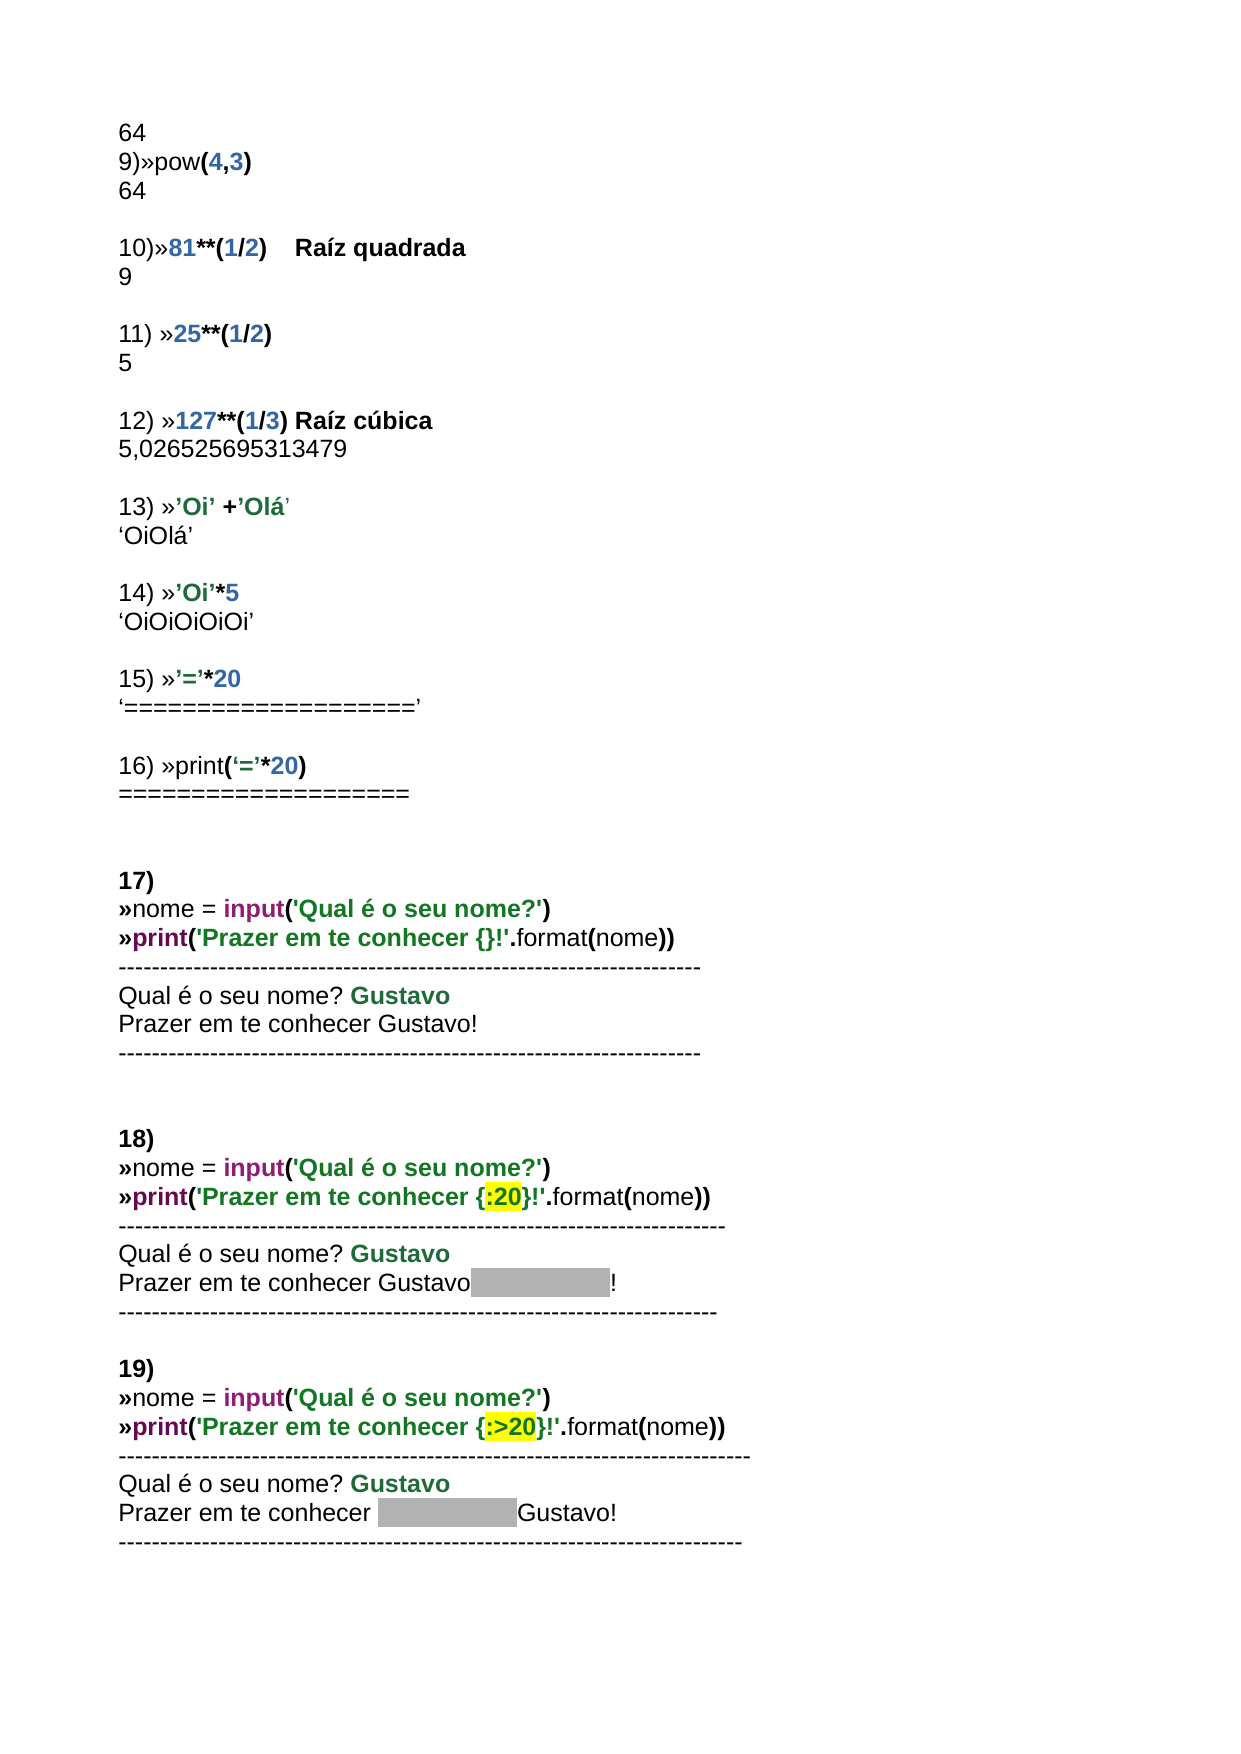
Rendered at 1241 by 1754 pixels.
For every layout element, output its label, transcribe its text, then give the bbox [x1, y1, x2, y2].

text 17) [118, 866, 1122, 894]
text ‘OiOlá’ [118, 521, 1122, 549]
text Qual é o seu nome? Gustavo [118, 1239, 1122, 1268]
text 12) »127**(1/3) Raíz cúbica [118, 406, 1122, 434]
text ---------------------------------------------------------------------- [118, 952, 1122, 981]
text Qual é o seu nome? Gustavo [118, 1469, 1122, 1498]
text ---------------------------------------------------------------------------- [118, 1441, 1122, 1469]
text 18) [118, 1124, 1122, 1153]
text 14) »’Oi’*5 [118, 578, 1122, 607]
text 19) [118, 1354, 1122, 1383]
text 15) »’=’*20 [118, 664, 1122, 693]
text ==================== [118, 779, 1122, 808]
text 64 [118, 118, 1122, 147]
text 5,026525695313479 [118, 434, 1122, 463]
text ---------------------------------------------------------------------- [118, 1038, 1122, 1067]
text Prazer em te conhecer Gustavo! [118, 1498, 1122, 1527]
text ------------------------------------------------------------------------- [118, 1211, 1122, 1239]
text 10)»81**(1/2) Raíz quadrada [118, 233, 1122, 262]
text 9 [118, 262, 1122, 291]
text 9)»pow(4,3) [118, 147, 1122, 176]
text Prazer em te conhecer Gustavo ! [118, 1268, 1122, 1297]
text »nome = input('Qual é o seu nome?') »print('Prazer em te conhecer {}!'.format(nome)) [118, 894, 1122, 952]
text 64 [118, 176, 1122, 204]
text ‘====================’ [118, 693, 1122, 722]
text Qual é o seu nome? Gustavo [118, 981, 1122, 1009]
text 13) »’Oi’ +’Olá’ [118, 492, 1122, 521]
text 16) »print(‘=’*20) [118, 751, 1122, 779]
text 5 [118, 348, 1122, 377]
text --------------------------------------------------------------------------- [118, 1527, 1122, 1556]
text »nome = input('Qual é o seu nome?') »print('Prazer em te conhecer {:20}!'.format(nome)) [118, 1153, 1122, 1211]
text Prazer em te conhecer Gustavo! [118, 1009, 1122, 1038]
text ‘OiOiOiOiOi’ [118, 607, 1122, 636]
text 11) »25**(1/2) [118, 319, 1122, 348]
text »nome = input('Qual é o seu nome?') »print('Prazer em te conhecer {:>20}!'.format(nome)) [118, 1383, 1122, 1441]
text ------------------------------------------------------------------------ [118, 1297, 1122, 1326]
